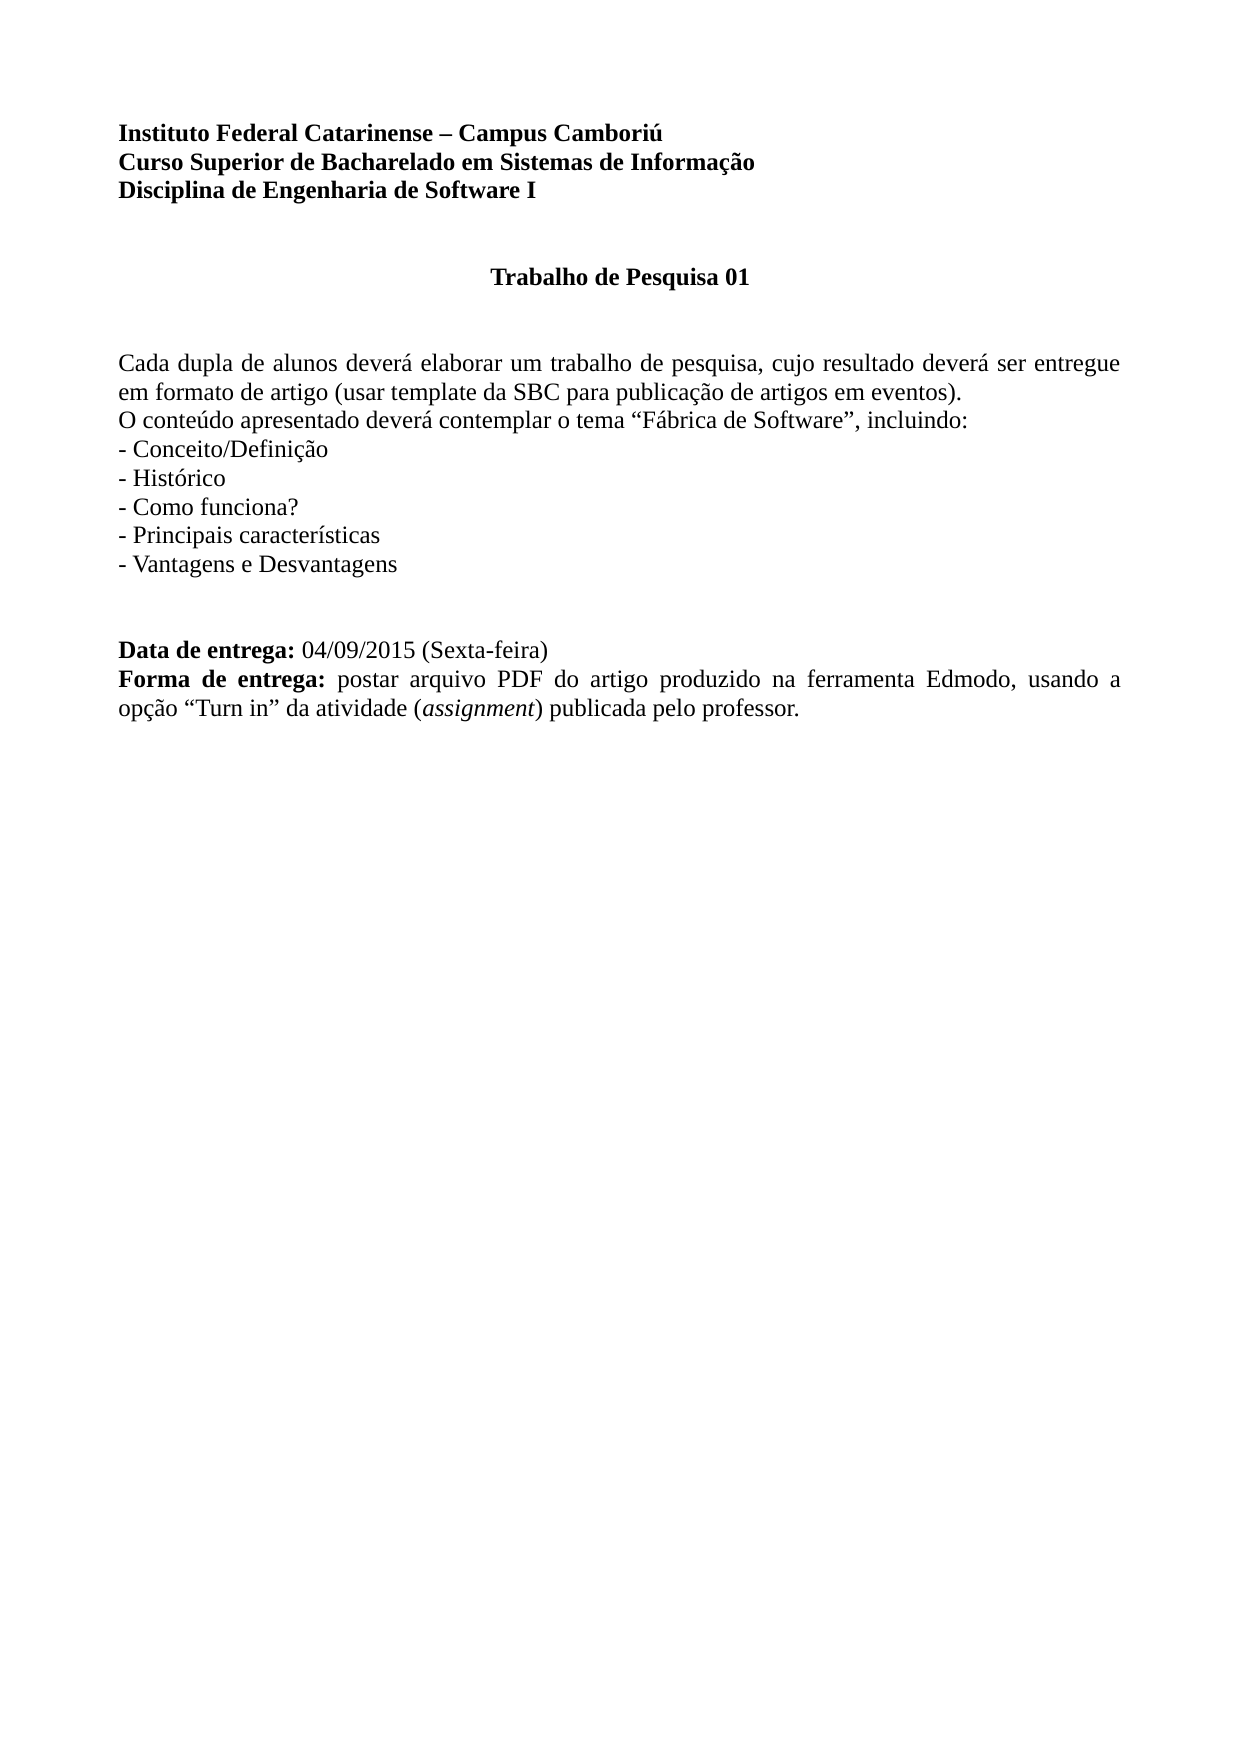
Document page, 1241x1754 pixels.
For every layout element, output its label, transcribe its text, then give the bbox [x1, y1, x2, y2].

text - Vantagens e Desvantagens [118, 549, 1122, 578]
text Forma de entrega: postar arquivo PDF do artigo produzido na ferramenta Edmodo, usando a opção “Turn in” da atividade (assignment) publicada pelo professor. [118, 664, 1122, 722]
text Disciplina de Engenharia de Software I [118, 176, 1122, 204]
text O conteúdo apresentado deverá contemplar o tema “Fábrica de Software”, incluindo: [118, 406, 1122, 434]
text - Principais características [118, 521, 1122, 549]
text - Como funciona? [118, 492, 1122, 521]
text - Conceito/Definição [118, 434, 1122, 463]
text Curso Superior de Bacharelado em Sistemas de Informação [118, 147, 1122, 176]
text - Histórico [118, 463, 1122, 492]
text Cada dupla de alunos deverá elaborar um trabalho de pesquisa, cujo resultado deverá ser entregue em formato de artigo (usar template da SBC para publicação de artigos em eventos). [118, 348, 1122, 406]
text Instituto Federal Catarinense – Campus Camboriú [118, 118, 1122, 147]
text Trabalho de Pesquisa 01 [118, 262, 1122, 291]
text Data de entrega: 04/09/2015 (Sexta-feira) [118, 636, 1122, 664]
